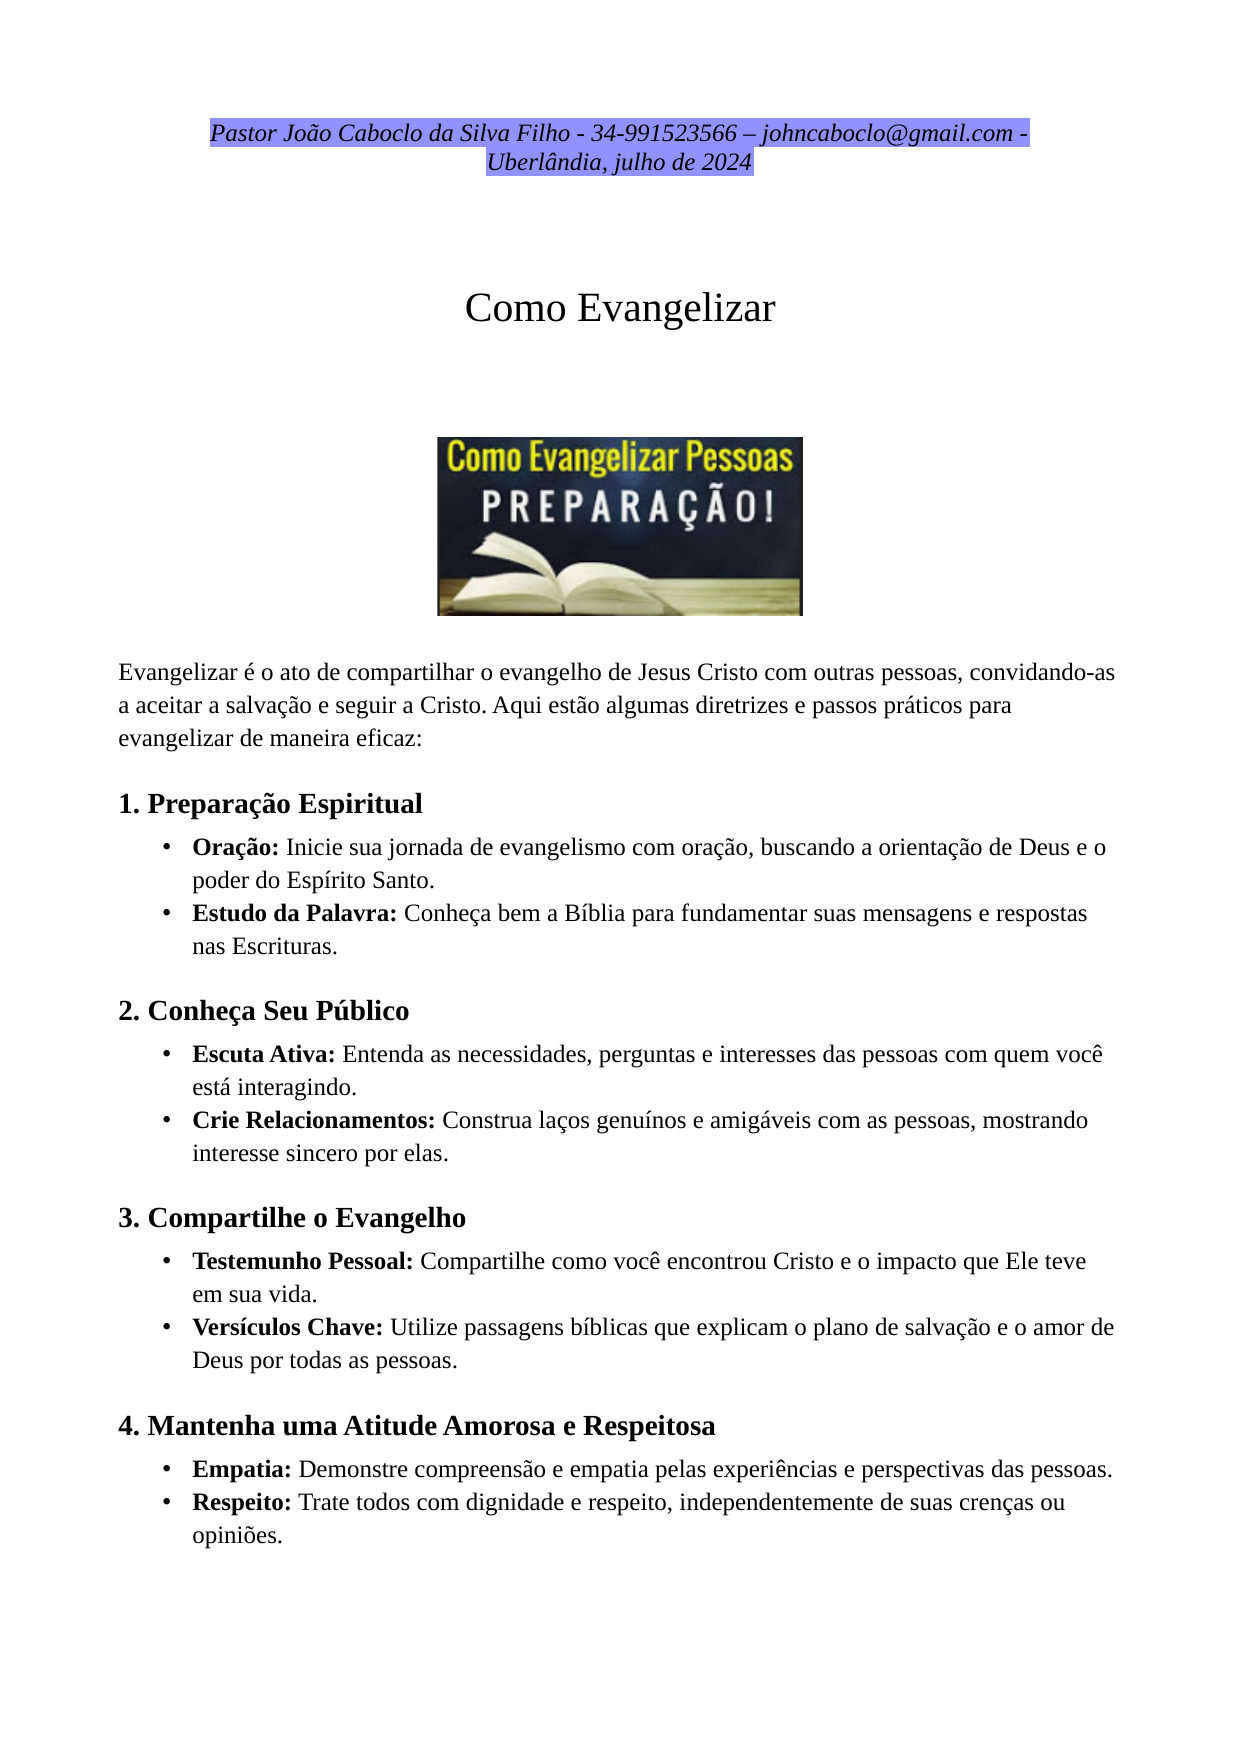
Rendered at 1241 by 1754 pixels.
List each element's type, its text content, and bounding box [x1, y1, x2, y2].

text Evangelizar é o ato de compartilhar o evangelho de Jesus Cristo com outras pessoas, convidando-as a aceitar a salvação e seguir a Cristo. Aqui estão algumas diretrizes e passos práticos para evangelizar de maneira eficaz: [118, 657, 1122, 752]
list Estudo da Palavra: Conheça bem a Bíblia para fundamentar suas mensagens e respostas nas Escrituras. [162, 898, 1122, 959]
subtitle 2. Conheça Seu Público [118, 993, 1122, 1027]
list Respeito: Trate todos com dignidade e respeito, independentemente de suas crenças ou opiniões. [162, 1487, 1122, 1548]
list Testemunho Pessoal: Compartilhe como você encontrou Cristo e o impacto que Ele teve em sua vida. [162, 1246, 1122, 1308]
list Escuta Ativa: Entenda as necessidades, perguntas e interesses das pessoas com quem você está interagindo. [162, 1039, 1122, 1101]
list Versículos Chave: Utilize passagens bíblicas que explicam o plano de salvação e o amor de Deus por todas as pessoas. [162, 1312, 1122, 1374]
list Empatia: Demonstre compreensão e empatia pelas experiências e perspectivas das pessoas. [162, 1454, 1122, 1482]
subtitle 1. Preparação Espiritual [118, 786, 1122, 819]
picture [437, 437, 803, 616]
subtitle 3. Compartilhe o Evangelho [118, 1200, 1122, 1234]
list Crie Relacionamentos: Construa laços genuínos e amigáveis com as pessoas, mostrando interesse sincero por elas. [162, 1105, 1122, 1167]
text Como Evangelizar [118, 282, 1122, 330]
subtitle 4. Mantenha uma Atitude Amorosa e Respeitosa [118, 1408, 1122, 1441]
list Oração: Inicie sua jornada de evangelismo com oração, buscando a orientação de Deus e o poder do Espírito Santo. [162, 832, 1122, 893]
